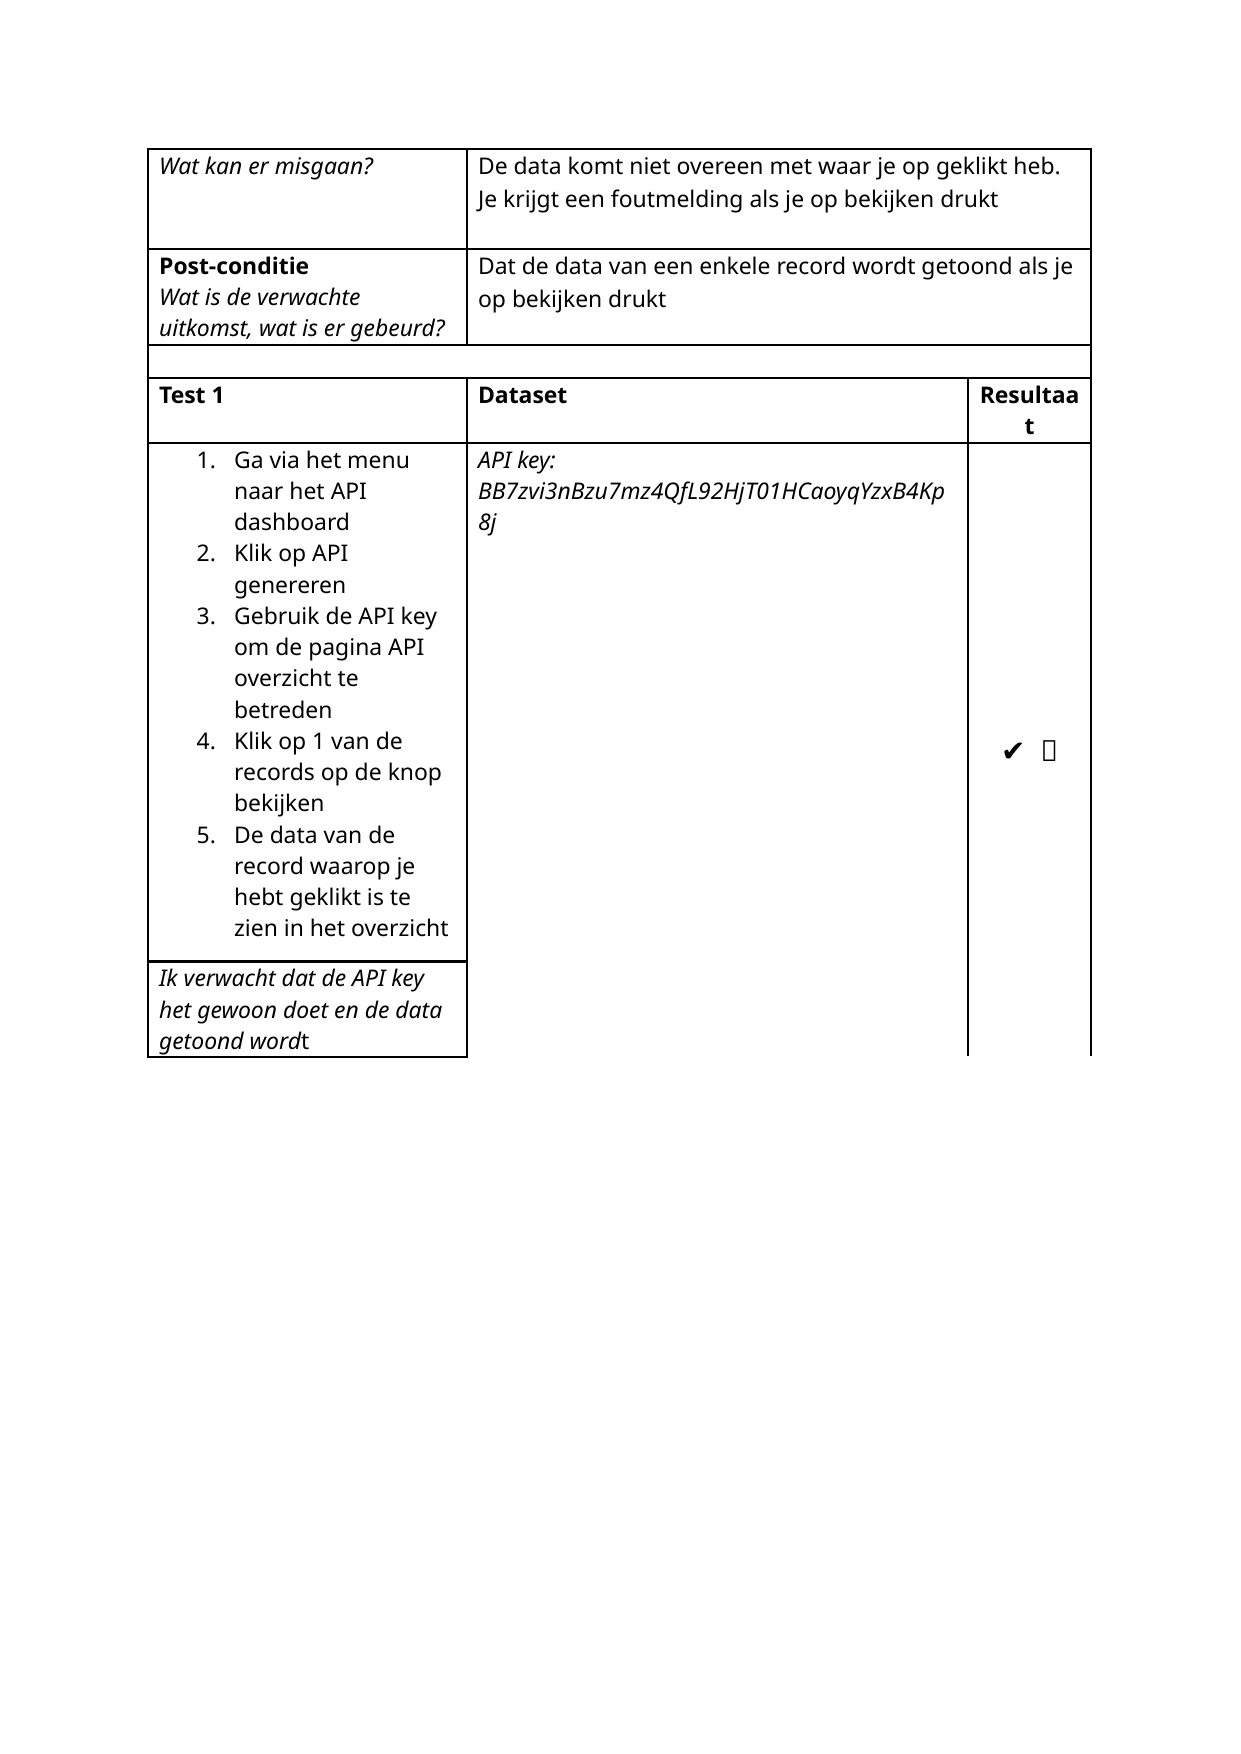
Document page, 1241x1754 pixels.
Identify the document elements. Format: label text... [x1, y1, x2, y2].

table_cell Dat de data van een enkele record wordt getoond als je op bekijken drukt [468, 250, 1090, 344]
table_cell Test 1 [149, 379, 466, 442]
table_cell Ga via het menu naar het API dashboard Klik op API genereren Gebruik de API key om de pagina API overzicht te betreden Klik op 1 van de records op de knop bekijken De data van de record waarop je hebt geklikt is te zien in het overzicht [149, 444, 466, 960]
table_cell Wat kan er misgaan? [149, 150, 466, 248]
table_cell Post-conditie Wat is de verwachte uitkomst, wat is er gebeurd? [149, 250, 466, 344]
table_cell API key: BB7zvi3nBzu7mz4QfL92HjT01HCaoyqYzxB4Kp8j [468, 444, 967, 1056]
table_cell ✔ ❌ [969, 444, 1090, 1056]
table_cell [149, 346, 1090, 377]
table_cell Ik verwacht dat de API key het gewoon doet en de data getoond wordt [149, 963, 466, 1056]
table_cell Resultaat [969, 379, 1090, 442]
table_cell De data komt niet overeen met waar je op geklikt heb. Je krijgt een foutmelding als je op bekijken drukt [468, 150, 1090, 248]
table_cell Dataset [468, 379, 967, 442]
